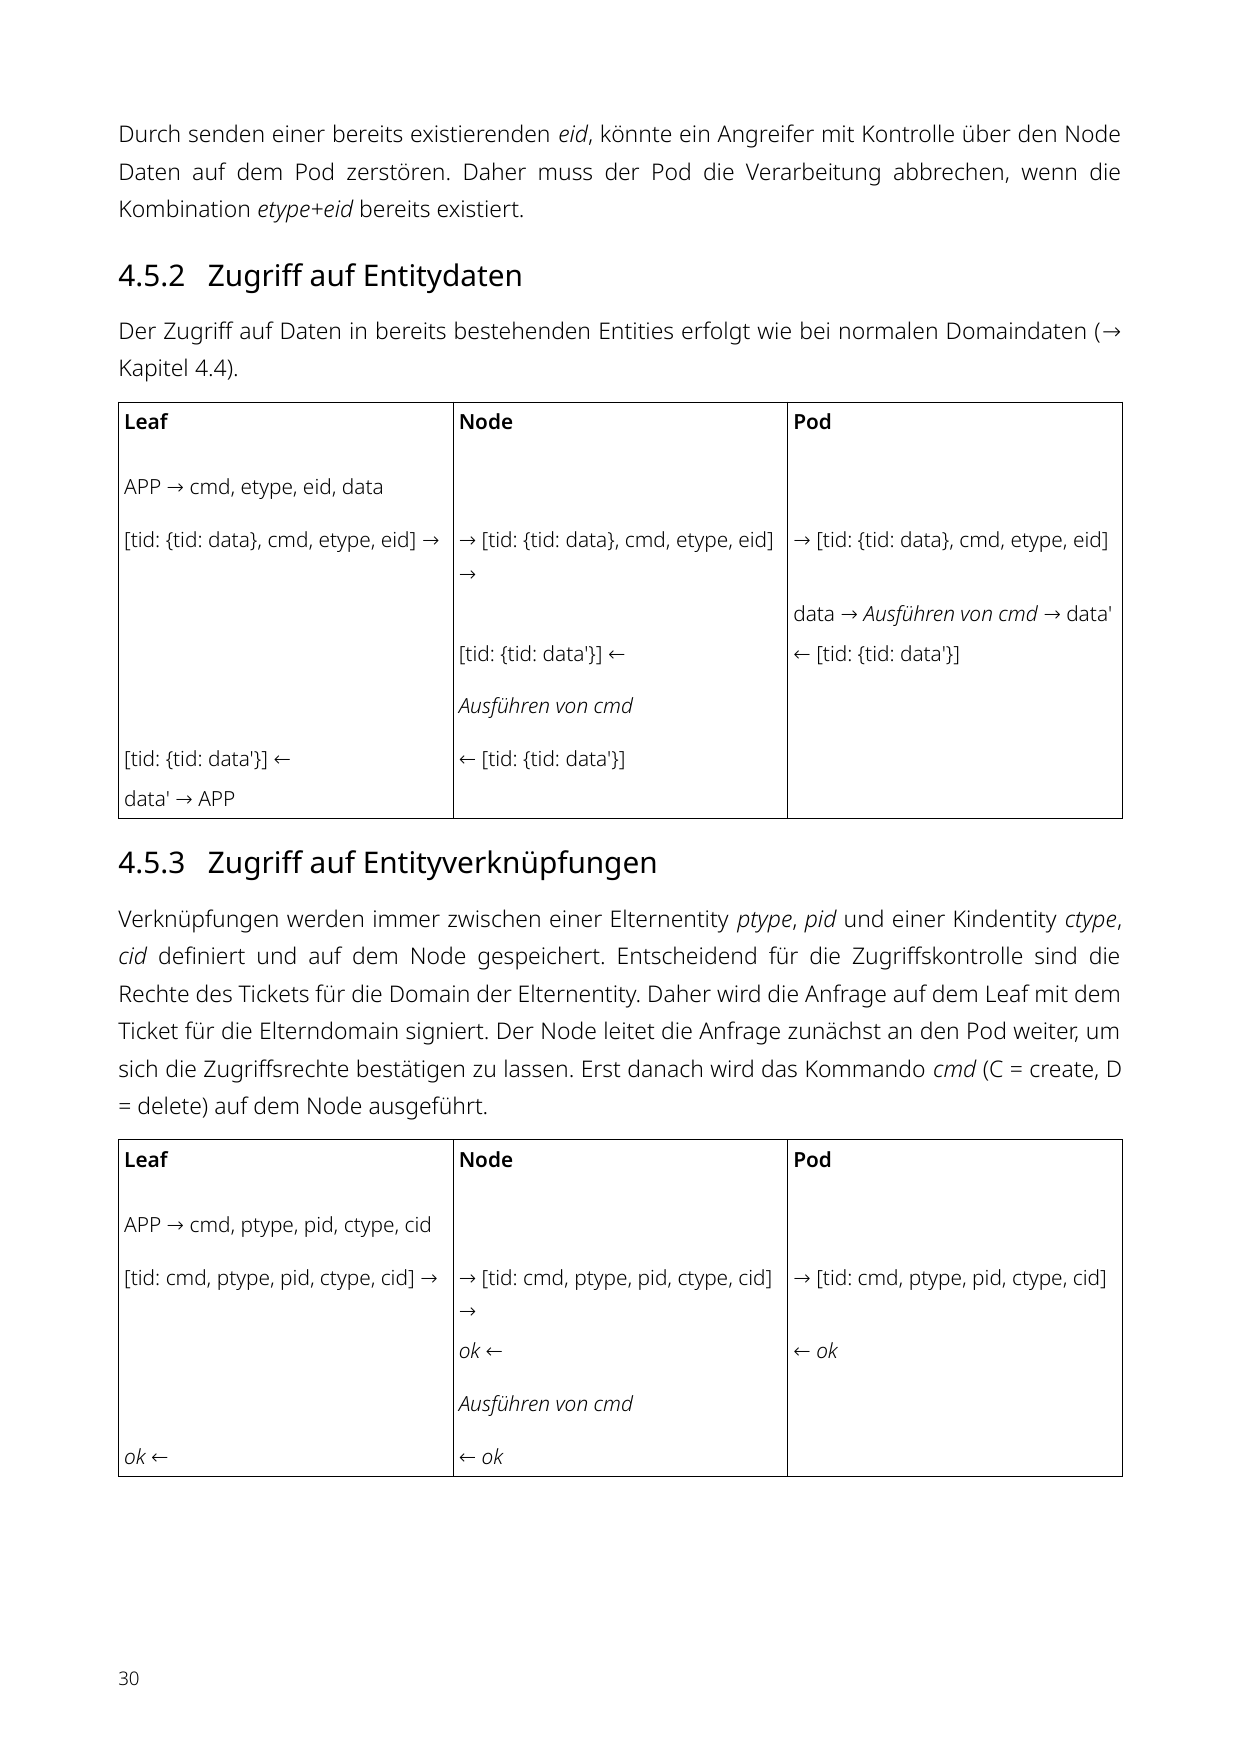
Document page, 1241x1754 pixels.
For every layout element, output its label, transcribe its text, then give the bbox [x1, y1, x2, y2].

table_cell [788, 1424, 1122, 1436]
table_cell ← [tid: {tid: data'}] [454, 739, 787, 778]
table_cell [788, 453, 1122, 466]
table_cell [454, 466, 787, 506]
subtitle Zugriff auf Entitydaten [118, 254, 1122, 295]
table_cell [119, 1371, 453, 1384]
text Verknüpfungen werden immer zwischen einer Elternentity ptype, pid und einer Kindentity ctype, cid definiert und auf dem Node gespeichert. Entscheidend für die Zugriffskontrolle sind die Rechte des Tickets für die Domain der Elternentity. Daher wird die Anfrage auf dem Leaf mit dem Ticket für die Elterndomain signiert. Der Node leitet die Anfrage zunächst an den Pod weiter, um sich die Zugriffsrechte bestätigen zu lassen. Erst danach wird das Kommando cmd (C = create, D = delete) auf dem Node ausgeführt. [118, 903, 1122, 1121]
table_cell [tid: cmd, ptype, pid, ctype, cid] → [119, 1257, 453, 1331]
table_cell [788, 673, 1122, 686]
table_cell [788, 1436, 1122, 1476]
table_cell [454, 593, 787, 633]
table_cell [454, 506, 787, 519]
table_cell [119, 1384, 453, 1423]
table_cell [454, 726, 787, 738]
table_cell APP → cmd, etype, eid, data [119, 466, 453, 506]
table_cell [119, 1244, 453, 1257]
table_cell [788, 506, 1122, 519]
table_cell → [tid: cmd, ptype, pid, ctype, cid] [788, 1257, 1122, 1331]
table_cell [788, 1204, 1122, 1244]
table_cell [454, 673, 787, 686]
table_cell ← [tid: {tid: data'}] [788, 633, 1122, 673]
table_cell ok ← [119, 1436, 453, 1476]
table_cell [tid: {tid: data'}] ← [119, 739, 453, 778]
table_cell [119, 673, 453, 686]
table_cell [788, 1244, 1122, 1257]
table_cell [tid: {tid: data}, cmd, etype, eid] → [119, 519, 453, 593]
table_cell Ausführen von cmd [454, 1384, 787, 1423]
table_cell [119, 726, 453, 738]
table_header Leaf [119, 403, 453, 453]
table_cell [454, 1371, 787, 1384]
table_cell [788, 779, 1122, 818]
table_cell [119, 633, 453, 673]
table_header Pod [788, 1140, 1122, 1191]
table_cell data' → APP [119, 779, 453, 818]
table_header Pod [788, 403, 1122, 453]
table_cell [119, 686, 453, 726]
table_cell [788, 686, 1122, 726]
table_cell [454, 1244, 787, 1257]
subtitle Zugriff auf Entityverknüpfungen [118, 842, 1122, 883]
text Der Zugriff auf Daten in bereits bestehenden Entities erfolgt wie bei normalen Domaindaten (→ Kapitel 4.4). [118, 315, 1122, 383]
table_cell APP → cmd, ptype, pid, ctype, cid [119, 1204, 453, 1244]
table_cell ok ← [454, 1331, 787, 1371]
table_cell [454, 1424, 787, 1436]
text Durch senden einer bereits existierenden eid, könnte ein Angreifer mit Kontrolle über den Node Daten auf dem Pod zerstören. Daher muss der Pod die Verarbeitung abbrechen, wenn die Kombination etype+eid bereits existiert. [118, 118, 1122, 224]
table_cell [454, 453, 787, 466]
table_cell [454, 1191, 787, 1204]
table_cell [119, 1424, 453, 1436]
table_cell data → Ausführen von cmd → data' [788, 593, 1122, 633]
table_header Node [454, 403, 787, 453]
table_cell → [tid: {tid: data}, cmd, etype, eid] → [454, 519, 787, 593]
table_cell [788, 739, 1122, 778]
table_cell [tid: {tid: data'}] ← [454, 633, 787, 673]
table_cell ← ok [454, 1436, 787, 1476]
table_header Node [454, 1140, 787, 1191]
table_cell [119, 1331, 453, 1371]
table_cell [119, 453, 453, 466]
table_cell [788, 1191, 1122, 1204]
table_cell ← ok [788, 1331, 1122, 1371]
table_cell [454, 1204, 787, 1244]
table_cell [788, 726, 1122, 738]
table_cell → [tid: cmd, ptype, pid, ctype, cid] → [454, 1257, 787, 1331]
table_cell [119, 593, 453, 633]
table_cell → [tid: {tid: data}, cmd, etype, eid] [788, 519, 1122, 593]
table_header Leaf [119, 1140, 453, 1191]
table_cell [454, 779, 787, 818]
table_cell Ausführen von cmd [454, 686, 787, 726]
table_cell [788, 1384, 1122, 1423]
table_cell [119, 506, 453, 519]
table_cell [788, 466, 1122, 506]
table_cell [119, 1191, 453, 1204]
table_cell [788, 1371, 1122, 1384]
